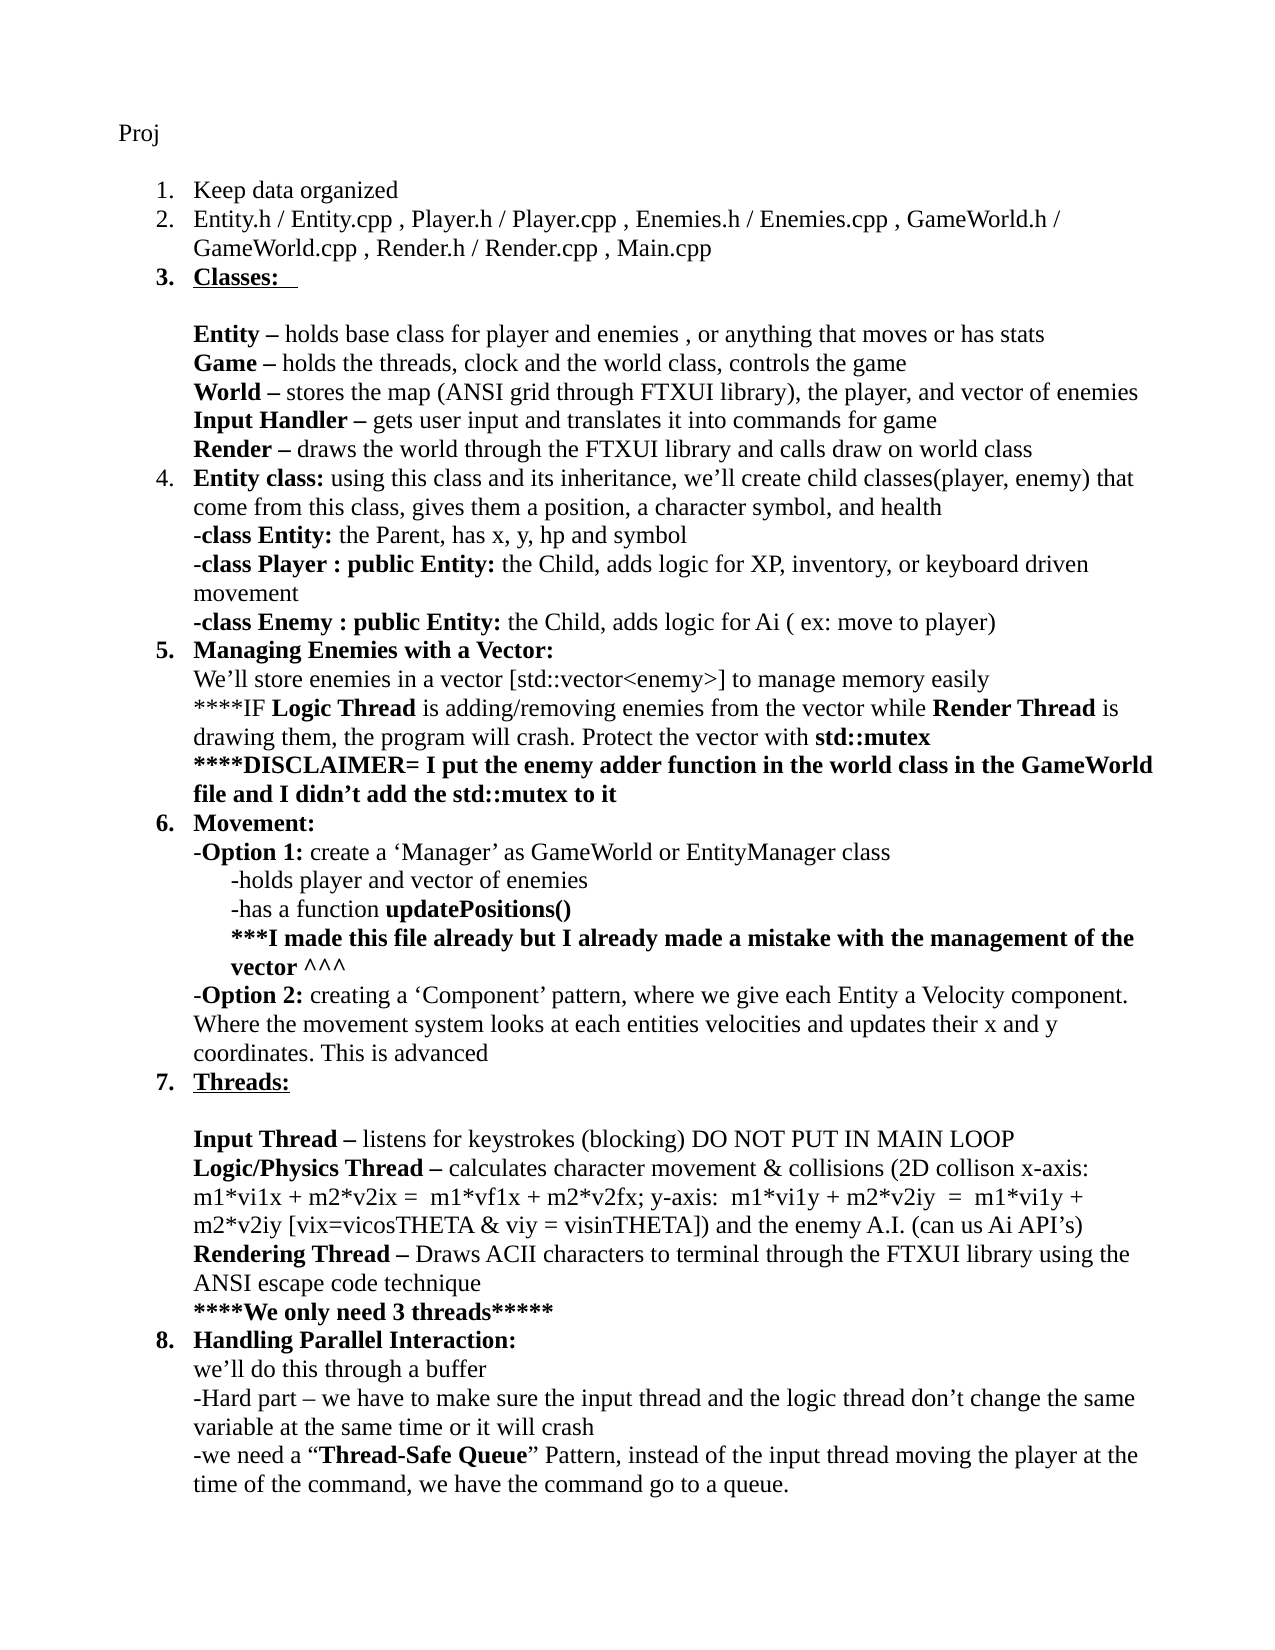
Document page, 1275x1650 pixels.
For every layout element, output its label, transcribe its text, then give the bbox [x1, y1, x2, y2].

list World – stores the map (ANSI grid through FTXUI library), the player, and vector of enemies [156, 377, 1157, 406]
list -class Player : public Entity: the Child, adds logic for XP, inventory, or keyboard driven movement [156, 549, 1157, 607]
list -we need a “Thread-Safe Queue” Pattern, instead of the input thread moving the player at the time of the command, we have the command go to a queue. [156, 1441, 1157, 1498]
list Threads: [156, 1067, 1157, 1096]
list -class Enemy : public Entity: the Child, adds logic for Ai ( ex: move to player) [156, 607, 1157, 636]
list Game – holds the threads, clock and the world class, controls the game [156, 348, 1157, 377]
list Render – draws the world through the FTXUI library and calls draw on world class [156, 434, 1157, 463]
list -class Entity: the Parent, has x, y, hp and symbol [156, 521, 1157, 549]
list -Hard part – we have to make sure the input thread and the logic thread don’t change the same variable at the same time or it will crash [156, 1383, 1157, 1441]
list We’ll store enemies in a vector [std::vector<enemy>] to manage memory easily [156, 664, 1157, 693]
list Entity.h / Entity.cpp , Player.h / Player.cpp , Enemies.h / Enemies.cpp , GameWorld.h / GameWorld.cpp , Render.h / Render.cpp , Main.cpp [156, 204, 1157, 262]
list ****We only need 3 threads***** [156, 1297, 1157, 1326]
list Entity – holds base class for player and enemies , or anything that moves or has stats [156, 319, 1157, 348]
list -holds player and vector of enemies [193, 866, 1157, 894]
list Managing Enemies with a Vector: [156, 636, 1157, 664]
list ****IF Logic Thread is adding/removing enemies from the vector while Render Thread is drawing them, the program will crash. Protect the vector with std::mutex [156, 693, 1157, 751]
list -Option 2: creating a ‘Component’ pattern, where we give each Entity a Velocity component. Where the movement system looks at each entities velocities and updates their x and y coordinates. This is advanced [156, 981, 1157, 1067]
text Proj [118, 118, 1157, 147]
list Input Thread – listens for keystrokes (blocking) DO NOT PUT IN MAIN LOOP [156, 1124, 1157, 1153]
list -Option 1: create a ‘Manager’ as GameWorld or EntityManager class [156, 837, 1157, 866]
list Rendering Thread – Draws ACII characters to terminal through the FTXUI library using the ANSI escape code technique [156, 1239, 1157, 1297]
list Classes: [156, 262, 1157, 291]
list Keep data organized [156, 176, 1157, 204]
list Entity class: using this class and its inheritance, we’ll create child classes(player, enemy) that come from this class, gives them a position, a character symbol, and health [156, 463, 1157, 521]
list we’ll do this through a buffer [156, 1354, 1157, 1383]
list Handling Parallel Interaction: [156, 1326, 1157, 1354]
list -has a function updatePositions() [193, 894, 1157, 923]
list ****DISCLAIMER= I put the enemy adder function in the world class in the GameWorld file and I didn’t add the std::mutex to it [156, 751, 1157, 808]
list Movement: [156, 808, 1157, 837]
list ***I made this file already but I already made a mistake with the management of the vector ^^^ [193, 923, 1157, 981]
list Input Handler – gets user input and translates it into commands for game [156, 406, 1157, 434]
list Logic/Physics Thread – calculates character movement & collisions (2D collison x-axis: m1*vi1x + m2*v2ix = m1*vf1x + m2*v2fx; y-axis: m1*vi1y + m2*v2iy = m1*vi1y + m2*v2iy [vix=vicosTHETA & viy = visinTHETA]) and the enemy A.I. (can us Ai API’s) [156, 1153, 1157, 1239]
